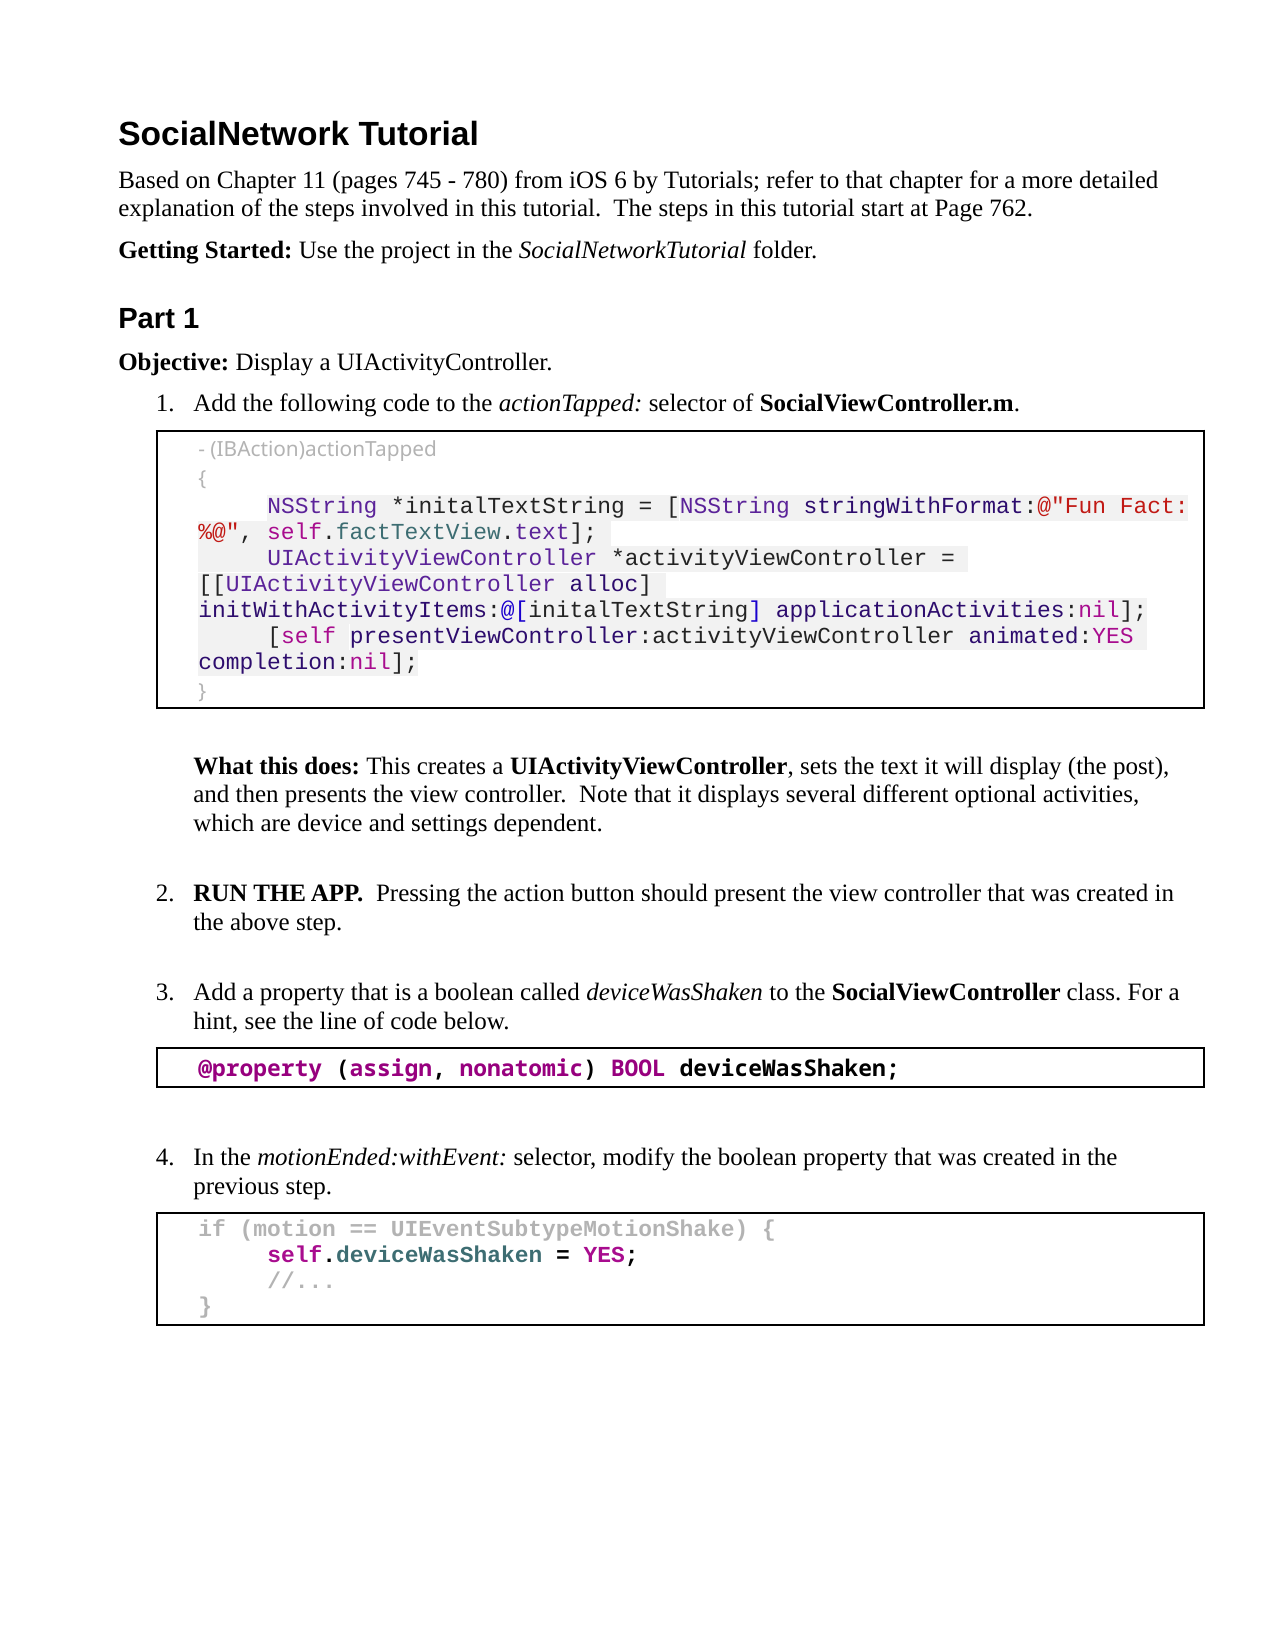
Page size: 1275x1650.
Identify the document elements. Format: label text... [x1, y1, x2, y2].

text Objective: Display a UIActivityController. [118, 347, 1205, 376]
list - (IBAction)actionTapped { NSString *initalTextString = [NSString stringWithFormat:@"Fun Fact: %@", self.factTextView.text]; UIActivityViewController *activityViewController = [[UIActivityViewController alloc] initWithActivityItems:@[initalTextString] applicationActivities:nil]; [self presentViewController:activityViewController animated:YES completion:nil]; } [158, 432, 1203, 707]
subtitle Part 1 [118, 301, 1205, 334]
list RUN THE APP. Pressing the action button should present the view controller that was created in the above step. [156, 878, 1205, 964]
list What this does: This creates a UIActivityViewController, sets the text it will display (the post), and then presents the view controller. Note that it displays several different optional activities, which are device and settings dependent. [156, 722, 1205, 866]
text Based on Chapter 11 (pages 745 - 780) from iOS 6 by Tutorials; refer to that chapter for a more detailed explanation of the steps involved in this tutorial. The steps in this tutorial start at Page 762. [118, 165, 1205, 222]
list Add the following code to the actionTapped: selector of SocialViewController.m. [156, 388, 1205, 417]
list if (motion == UIEventSubtypeMotionShake) { self.deviceWasShaken = YES; //... } [158, 1214, 1203, 1324]
list In the motionEnded:withEvent: selector, modify the boolean property that was created in the previous step. [156, 1142, 1205, 1199]
subtitle SocialNetwork Tutorial [118, 113, 1205, 152]
text Getting Started: Use the project in the SocialNetworkTutorial folder. [118, 235, 1205, 263]
list @property (assign, nonatomic) BOOL deviceWasShaken; [158, 1049, 1203, 1086]
list Add a property that is a boolean called deviceWasShaken to the SocialViewController class. For a hint, see the line of code below. [156, 977, 1205, 1034]
